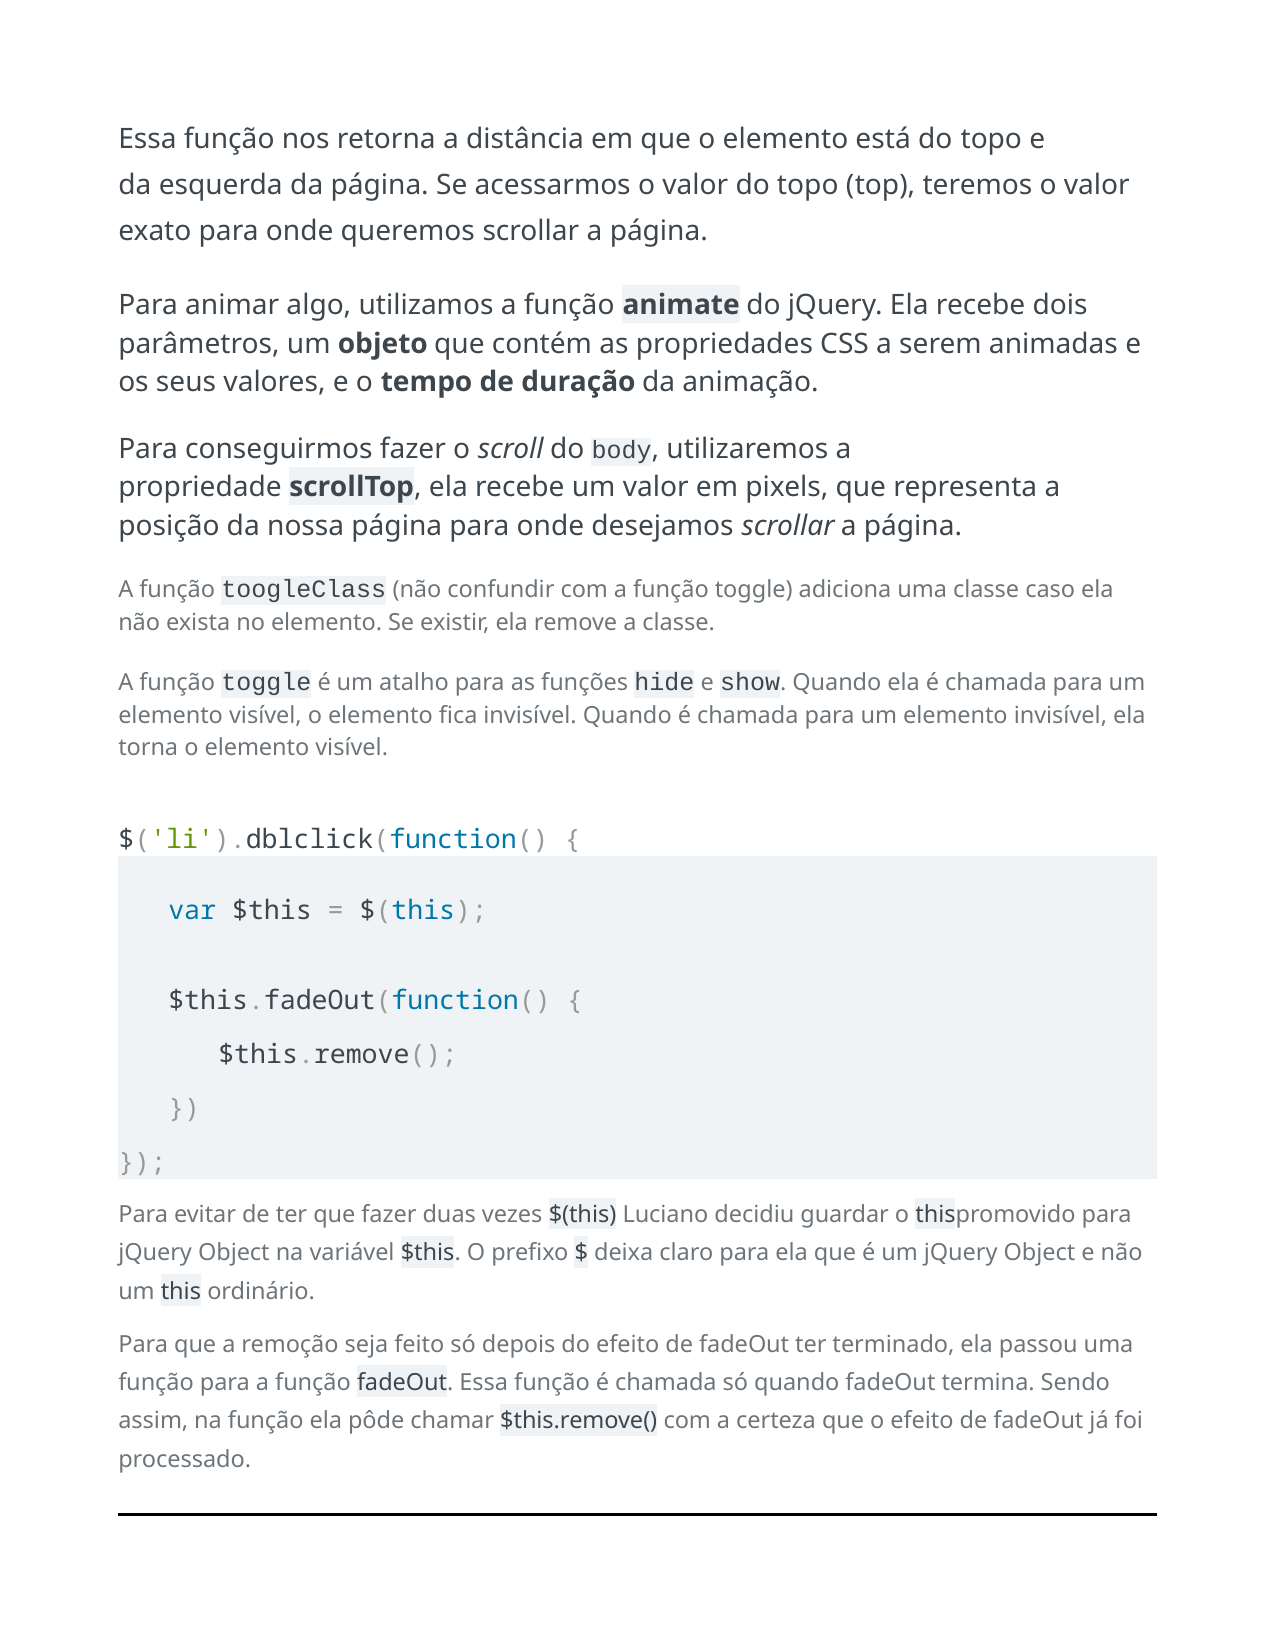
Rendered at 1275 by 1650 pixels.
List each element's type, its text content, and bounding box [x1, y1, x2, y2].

text Para conseguirmos fazer o scroll do body, utilizaremos a propriedade scrollTop, ela recebe um valor em pixels, que representa a posição da nossa página para onde desejamos scrollar a página. [118, 428, 1157, 543]
text }); [118, 1143, 1157, 1179]
text $this.remove(); [118, 1035, 1157, 1071]
text Para animar algo, utilizamos a função animate do jQuery. Ela recebe dois parâmetros, um objeto que contém as propriedades CSS a serem animadas e os seus valores, e o tempo de duração da animação. [118, 285, 1157, 400]
text $('li').dblclick(function() { [118, 819, 1157, 856]
text var $this = $(this); [118, 891, 1157, 927]
text $this.fadeOut(function() { [118, 981, 1157, 1017]
text Essa função nos retorna a distância em que o elemento está do topo e da esquerda da página. Se acessarmos o valor do topo (top), teremos o valor exato para onde queremos scrollar a página. [118, 118, 1157, 248]
text A função toogleClass (não confundir com a função toggle) adiciona uma classe caso ela não exista no elemento. Se existir, ela remove a classe. [118, 572, 1157, 637]
text }) [118, 1089, 1157, 1125]
text A função toggle é um atalho para as funções hide e show. Quando ela é chamada para um elemento visível, o elemento fica invisível. Quando é chamada para um elemento invisível, ela torna o elemento visível. [118, 666, 1157, 762]
text Para que a remoção seja feito só depois do efeito de fadeOut ter terminado, ela passou uma função para a função fadeOut. Essa função é chamada só quando fadeOut termina. Sendo assim, na função ela pôde chamar $this.remove() com a certeza que o efeito de fadeOut já foi processado. [118, 1327, 1157, 1474]
text Para evitar de ter que fazer duas vezes $(this) Luciano decidiu guardar o thispromovido para jQuery Object na variável $this. O prefixo $ deixa claro para ela que é um jQuery Object e não um this ordinário. [118, 1197, 1157, 1306]
